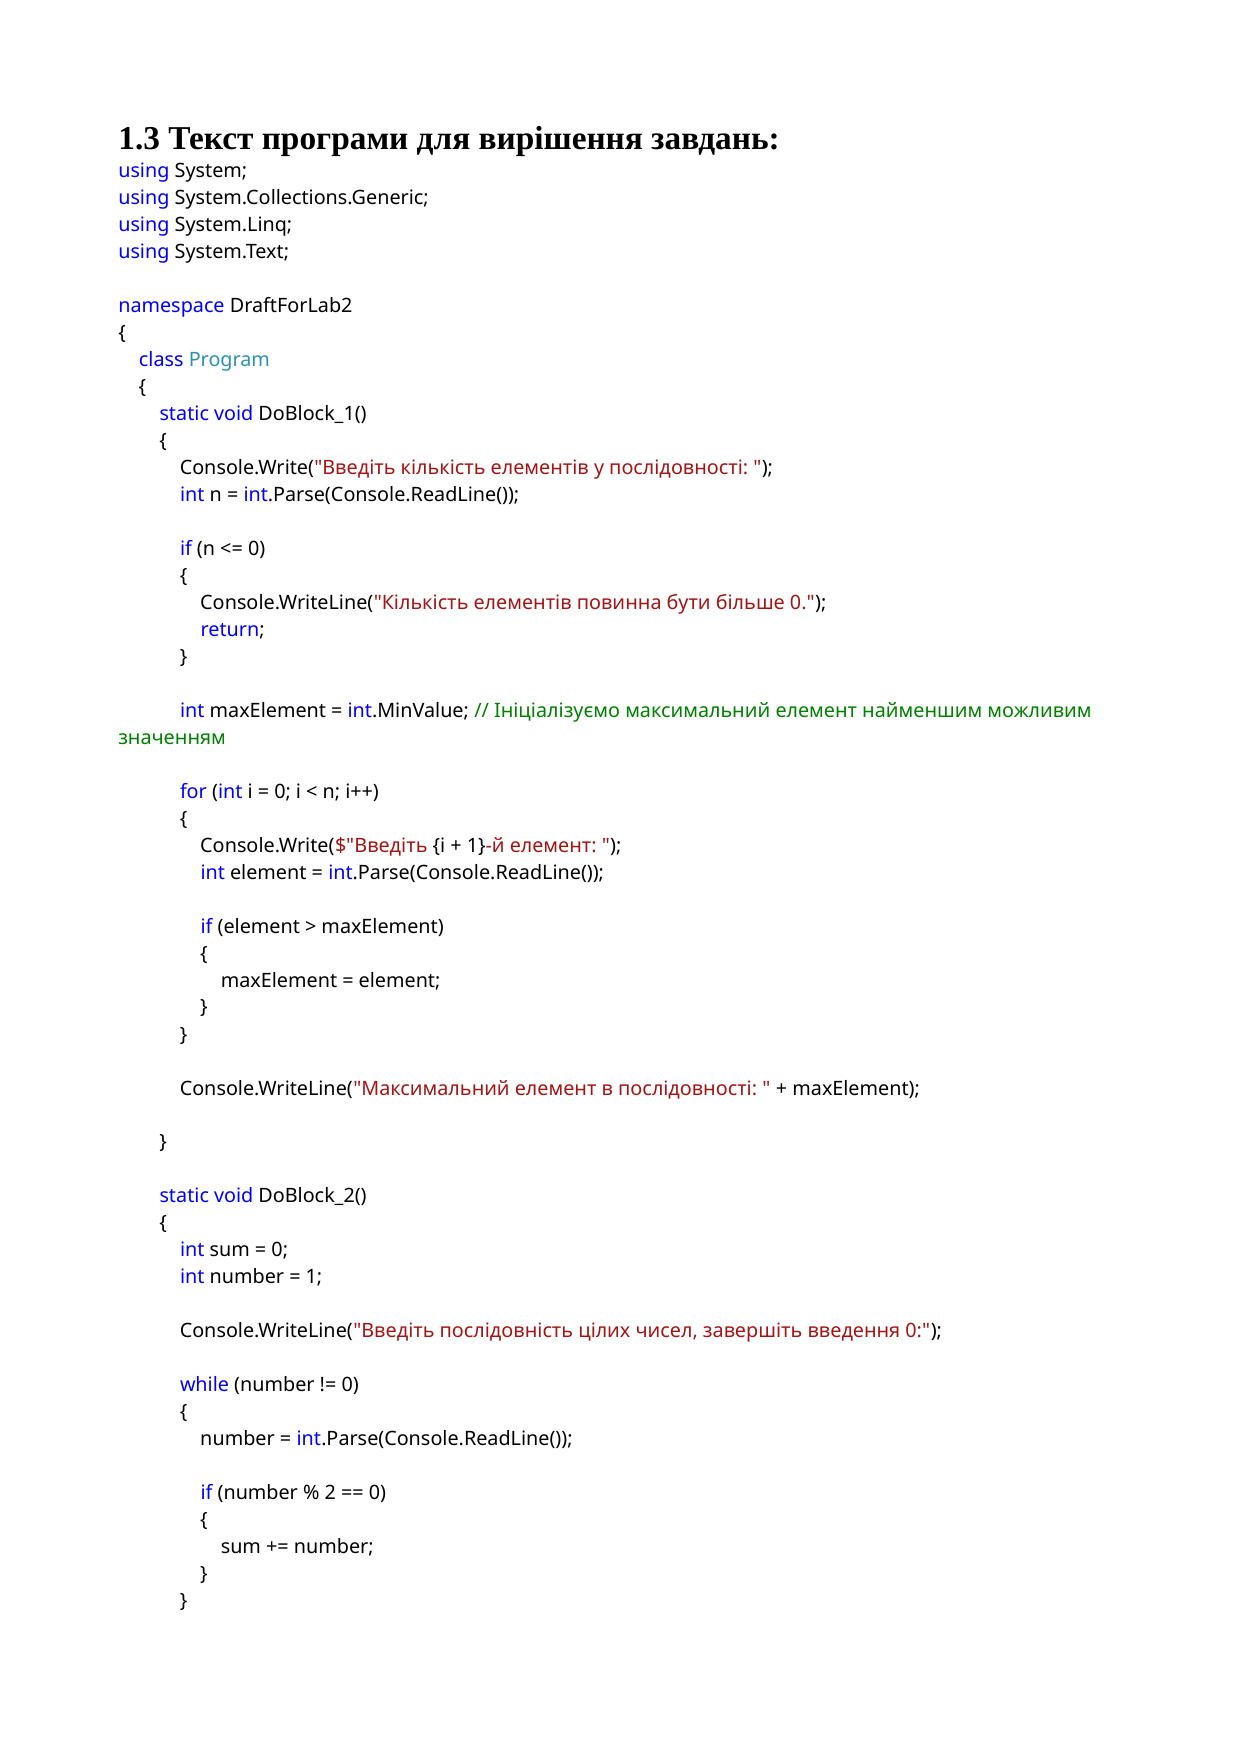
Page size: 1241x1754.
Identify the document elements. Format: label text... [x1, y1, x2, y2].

text int maxElement = int.MinValue; // Ініціалізуємо максимальний елемент найменшим можливим значенням [118, 696, 1122, 750]
text if (number % 2 == 0) [118, 1478, 1122, 1505]
text } [118, 993, 1122, 1020]
text { [118, 939, 1122, 966]
text { [118, 804, 1122, 831]
text 1.3 Текст програми для вирішення завдань: [118, 118, 1122, 156]
text Console.WriteLine("Кількість елементів повинна бути більше 0."); [118, 588, 1122, 615]
text } [118, 642, 1122, 669]
text { [118, 318, 1122, 345]
text if (n <= 0) [118, 534, 1122, 561]
text namespace DraftForLab2 [118, 291, 1122, 318]
text Console.WriteLine("Введіть послідовність цілих чисел, завершіть введення 0:"); [118, 1317, 1122, 1343]
text } [118, 1586, 1122, 1613]
text maxElement = element; [118, 966, 1122, 993]
text Console.WriteLine("Максимальний елемент в послідовності: " + maxElement); [118, 1074, 1122, 1101]
text int sum = 0; [118, 1236, 1122, 1263]
text { [118, 1397, 1122, 1424]
text number = int.Parse(Console.ReadLine()); [118, 1424, 1122, 1451]
text using System; [118, 156, 1122, 183]
text } [118, 1128, 1122, 1155]
text Console.Write("Введіть кількість елементів у послідовності: "); [118, 453, 1122, 480]
text } [118, 1559, 1122, 1586]
text static void DoBlock_2() [118, 1182, 1122, 1209]
text { [118, 426, 1122, 453]
text int n = int.Parse(Console.ReadLine()); [118, 480, 1122, 507]
text static void DoBlock_1() [118, 399, 1122, 426]
text if (element > maxElement) [118, 912, 1122, 939]
text Console.Write($"Введіть {i + 1}-й елемент: "); [118, 831, 1122, 858]
text using System.Text; [118, 237, 1122, 264]
text { [118, 561, 1122, 588]
text using System.Collections.Generic; [118, 183, 1122, 210]
text using System.Linq; [118, 210, 1122, 237]
text { [118, 1505, 1122, 1532]
text while (number != 0) [118, 1371, 1122, 1397]
text int element = int.Parse(Console.ReadLine()); [118, 858, 1122, 885]
text for (int i = 0; i < n; i++) [118, 777, 1122, 804]
text { [118, 372, 1122, 399]
text int number = 1; [118, 1263, 1122, 1289]
text } [118, 1020, 1122, 1047]
text sum += number; [118, 1532, 1122, 1559]
text { [118, 1209, 1122, 1236]
text return; [118, 615, 1122, 642]
text class Program [118, 345, 1122, 372]
